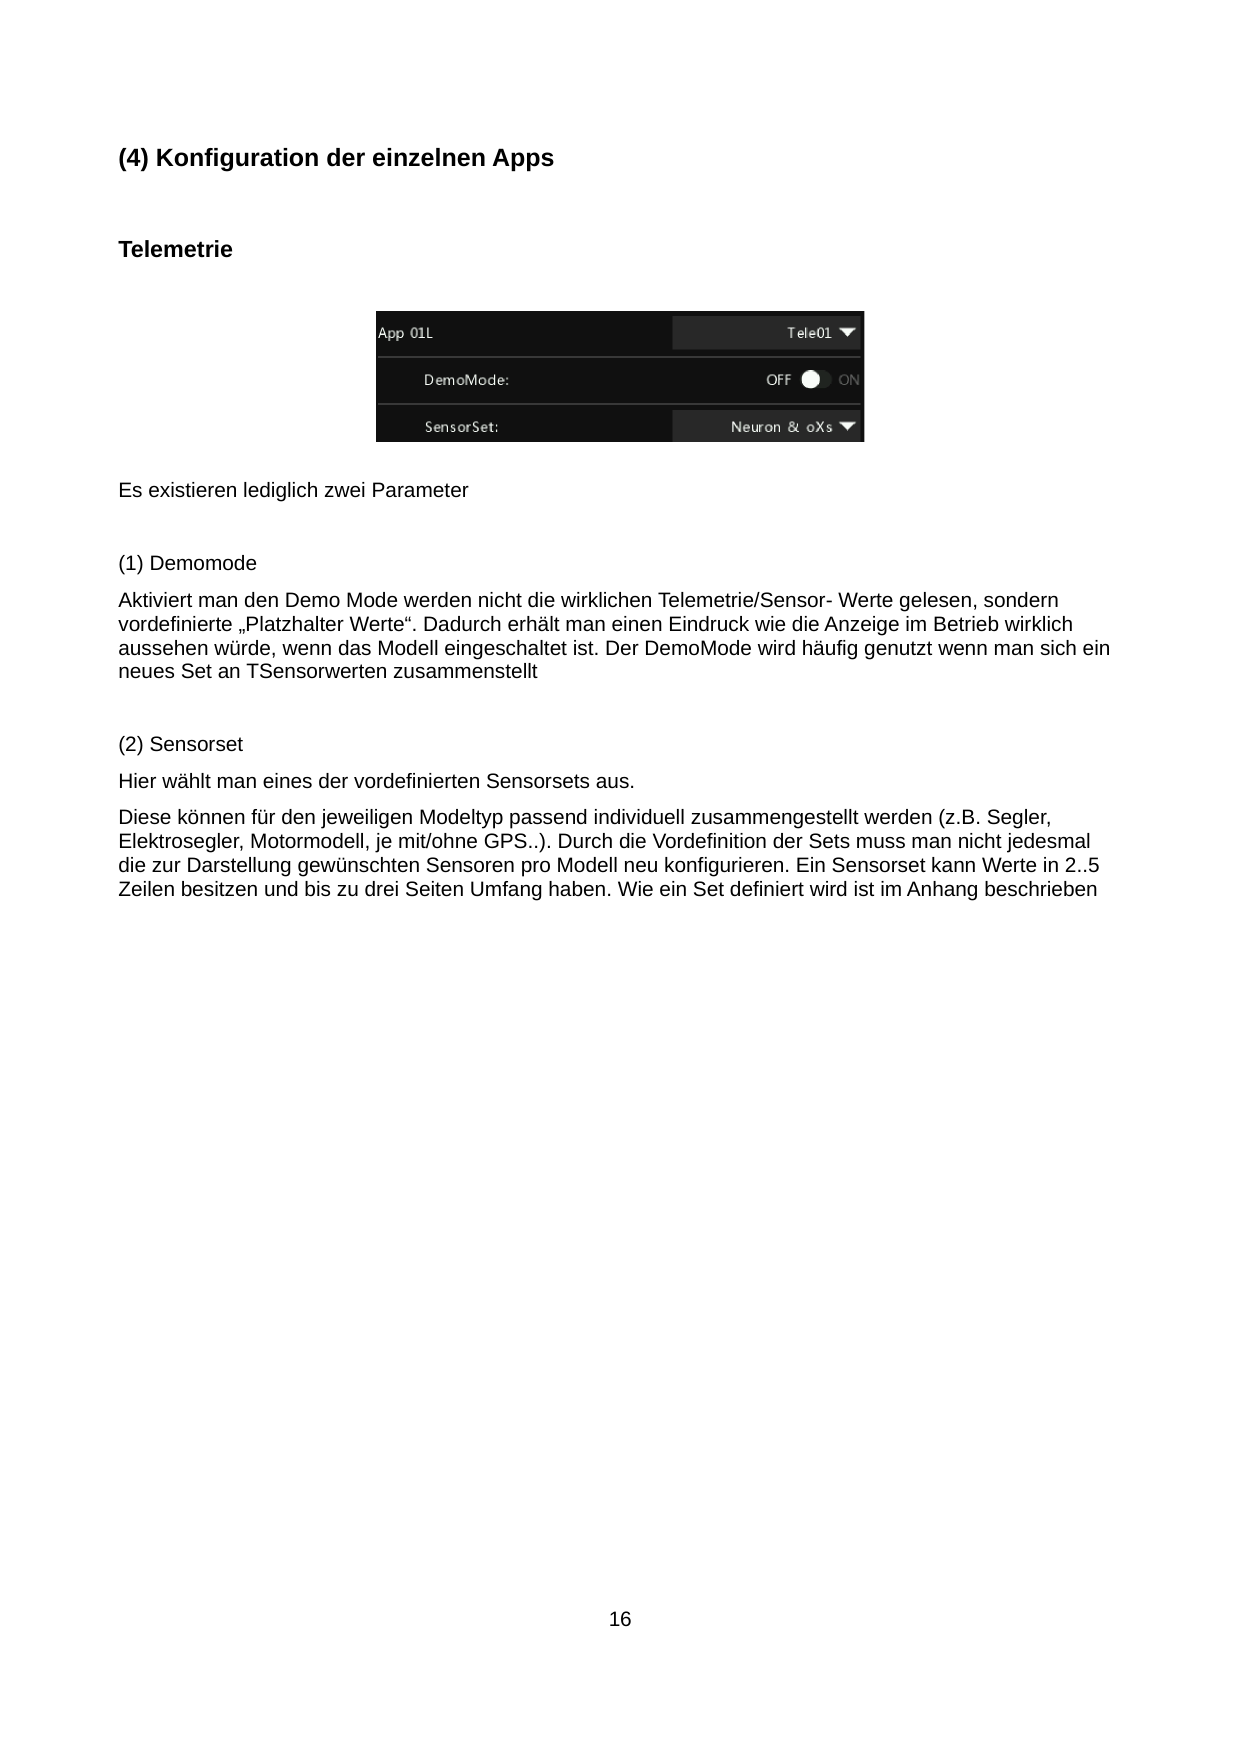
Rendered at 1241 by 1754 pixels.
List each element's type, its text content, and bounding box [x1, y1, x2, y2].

text (1) Demomode [118, 551, 1122, 575]
text Aktiviert man den Demo Mode werden nicht die wirklichen Telemetrie/Sensor- Werte gelesen, sondern vordefinierte „Platzhalter Werte“. Dadurch erhält man einen Eindruck wie die Anzeige im Betrieb wirklich aussehen würde, wenn das Modell eingeschaltet ist. Der DemoMode wird häufig genutzt wenn man sich ein neues Set an TSensorwerten zusammenstellt [118, 587, 1122, 683]
picture [376, 311, 865, 442]
text (2) Sensorset [118, 732, 1122, 756]
subtitle Telemetrie [118, 235, 1122, 262]
subtitle (4) Konfiguration der einzelnen Apps [118, 143, 1122, 172]
text Hier wählt man eines der vordefinierten Sensorsets aus. [118, 769, 1122, 793]
text Es existieren lediglich zwei Parameter [118, 478, 1122, 502]
text Diese können für den jeweiligen Modeltyp passend individuell zusammengestellt werden (z.B. Segler, Elektrosegler, Motormodell, je mit/ohne GPS..). Durch die Vordefinition der Sets muss man nicht jedesmal die zur Darstellung gewünschten Sensoren pro Modell neu konfigurieren. Ein Sensorset kann Werte in 2..5 Zeilen besitzen und bis zu drei Seiten Umfang haben. Wie ein Set definiert wird ist im Anhang beschrieben [118, 805, 1122, 901]
